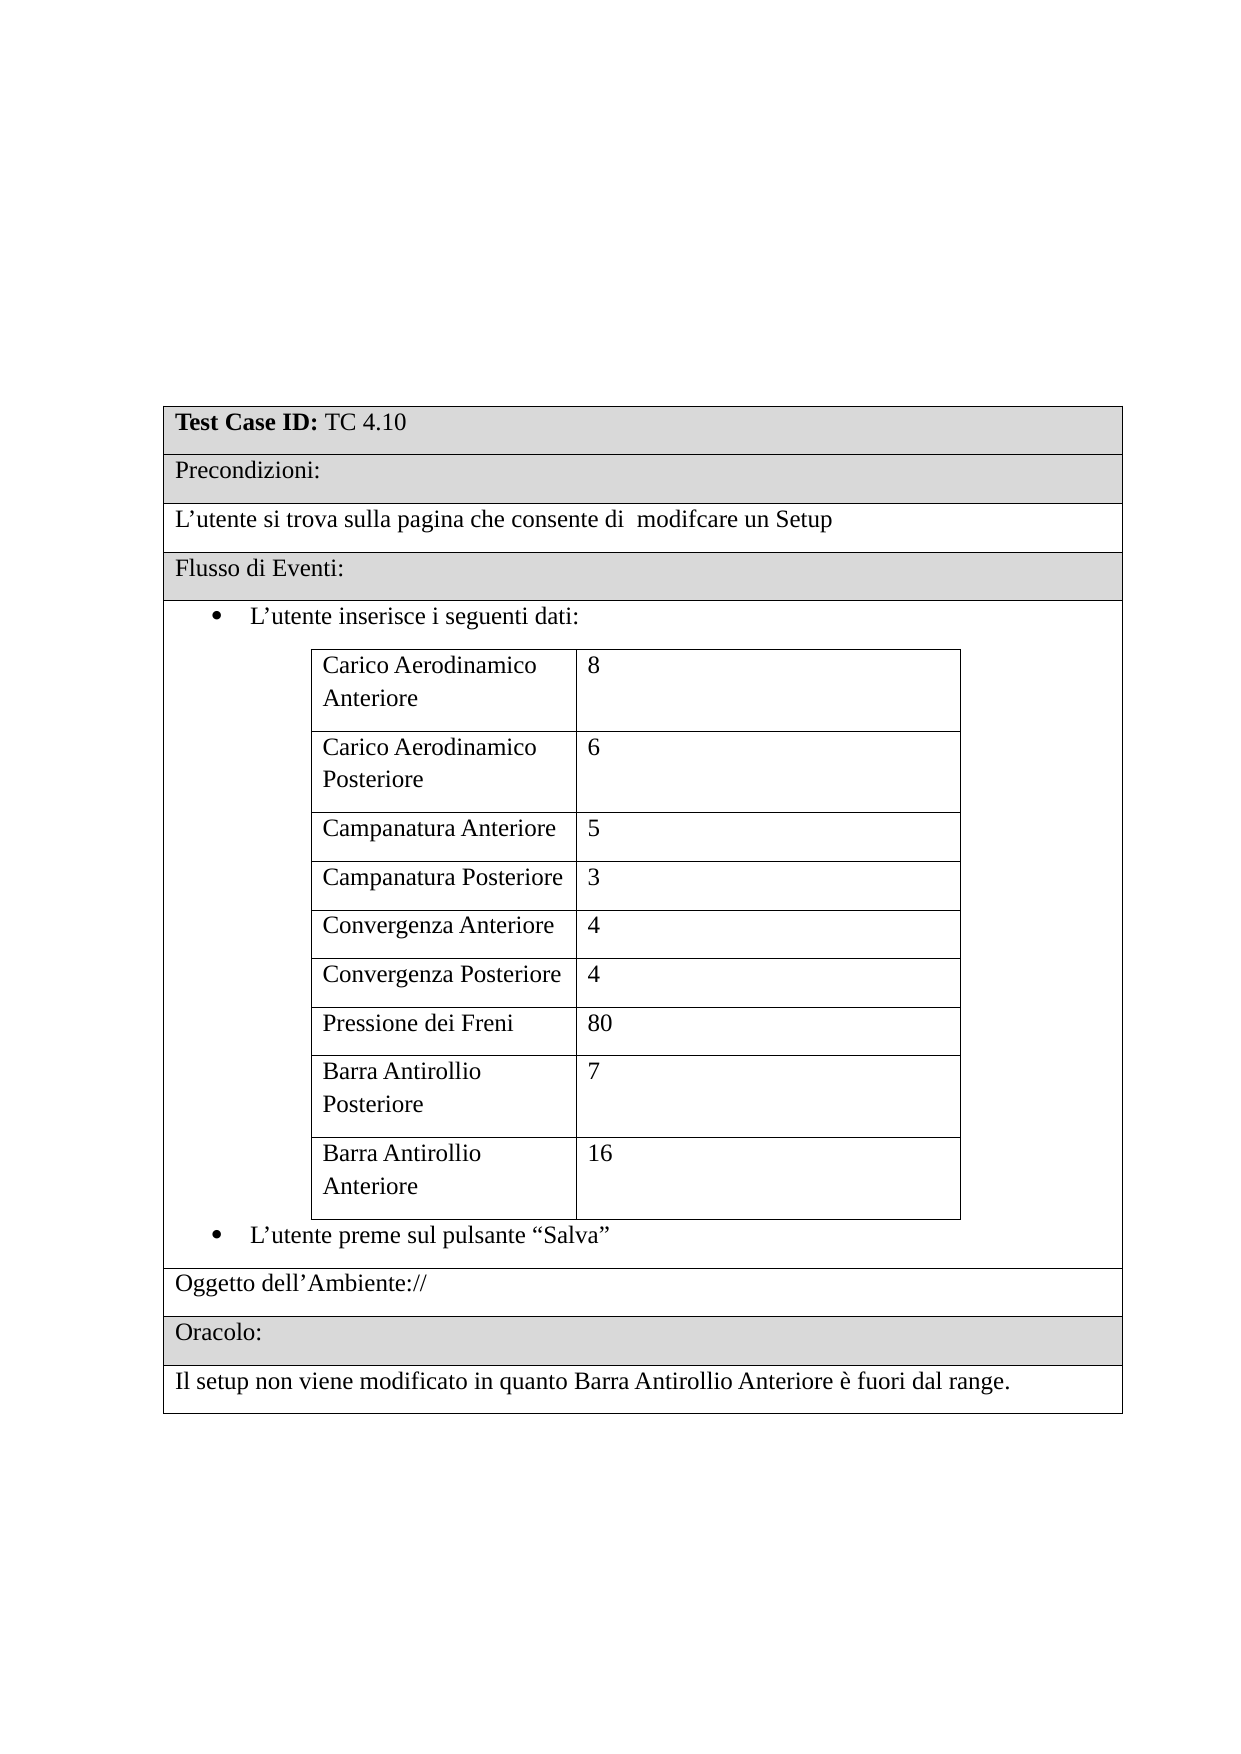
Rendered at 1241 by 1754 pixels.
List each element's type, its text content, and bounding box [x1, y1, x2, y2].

table_cell Barra Antirollio Anteriore [312, 1138, 576, 1219]
table_cell 7 [577, 1056, 960, 1137]
table_cell 4 [577, 959, 960, 1007]
table_cell Carico Aerodinamico Posteriore [312, 732, 576, 812]
table_cell 16 [577, 1138, 960, 1219]
table_cell Campanatura Anteriore [312, 813, 576, 861]
table_cell Oggetto dell’Ambiente:// [164, 1269, 1122, 1316]
table_cell 5 [577, 813, 960, 861]
table_cell Il setup non viene modificato in quanto Barra Antirollio Anteriore è fuori dal range. [164, 1366, 1122, 1413]
table_cell L’utente si trova sulla pagina che consente di modifcare un Setup [164, 504, 1122, 552]
table_cell 6 [577, 732, 960, 812]
table_cell 3 [577, 862, 960, 909]
table_cell Convergenza Posteriore [312, 959, 576, 1007]
table_cell Precondizioni: [164, 455, 1122, 503]
table_cell Barra Antirollio Posteriore [312, 1056, 576, 1137]
table_header Carico Aerodinamico Anteriore [312, 650, 576, 731]
table_cell Campanatura Posteriore [312, 862, 576, 909]
table_cell Pressione dei Freni [312, 1008, 576, 1055]
table_header 8 [577, 650, 960, 731]
table_cell 4 [577, 911, 960, 958]
table_cell Convergenza Anteriore [312, 911, 576, 958]
table_cell Flusso di Eventi: [164, 553, 1122, 600]
table_cell Oracolo: [164, 1317, 1122, 1365]
table_header Test Case ID: TC 4.10 [164, 407, 1122, 454]
table_cell L’utente inserisce i seguenti dati: L’utente preme sul pulsante “Salva” [164, 601, 1122, 1267]
table_cell 80 [577, 1008, 960, 1055]
